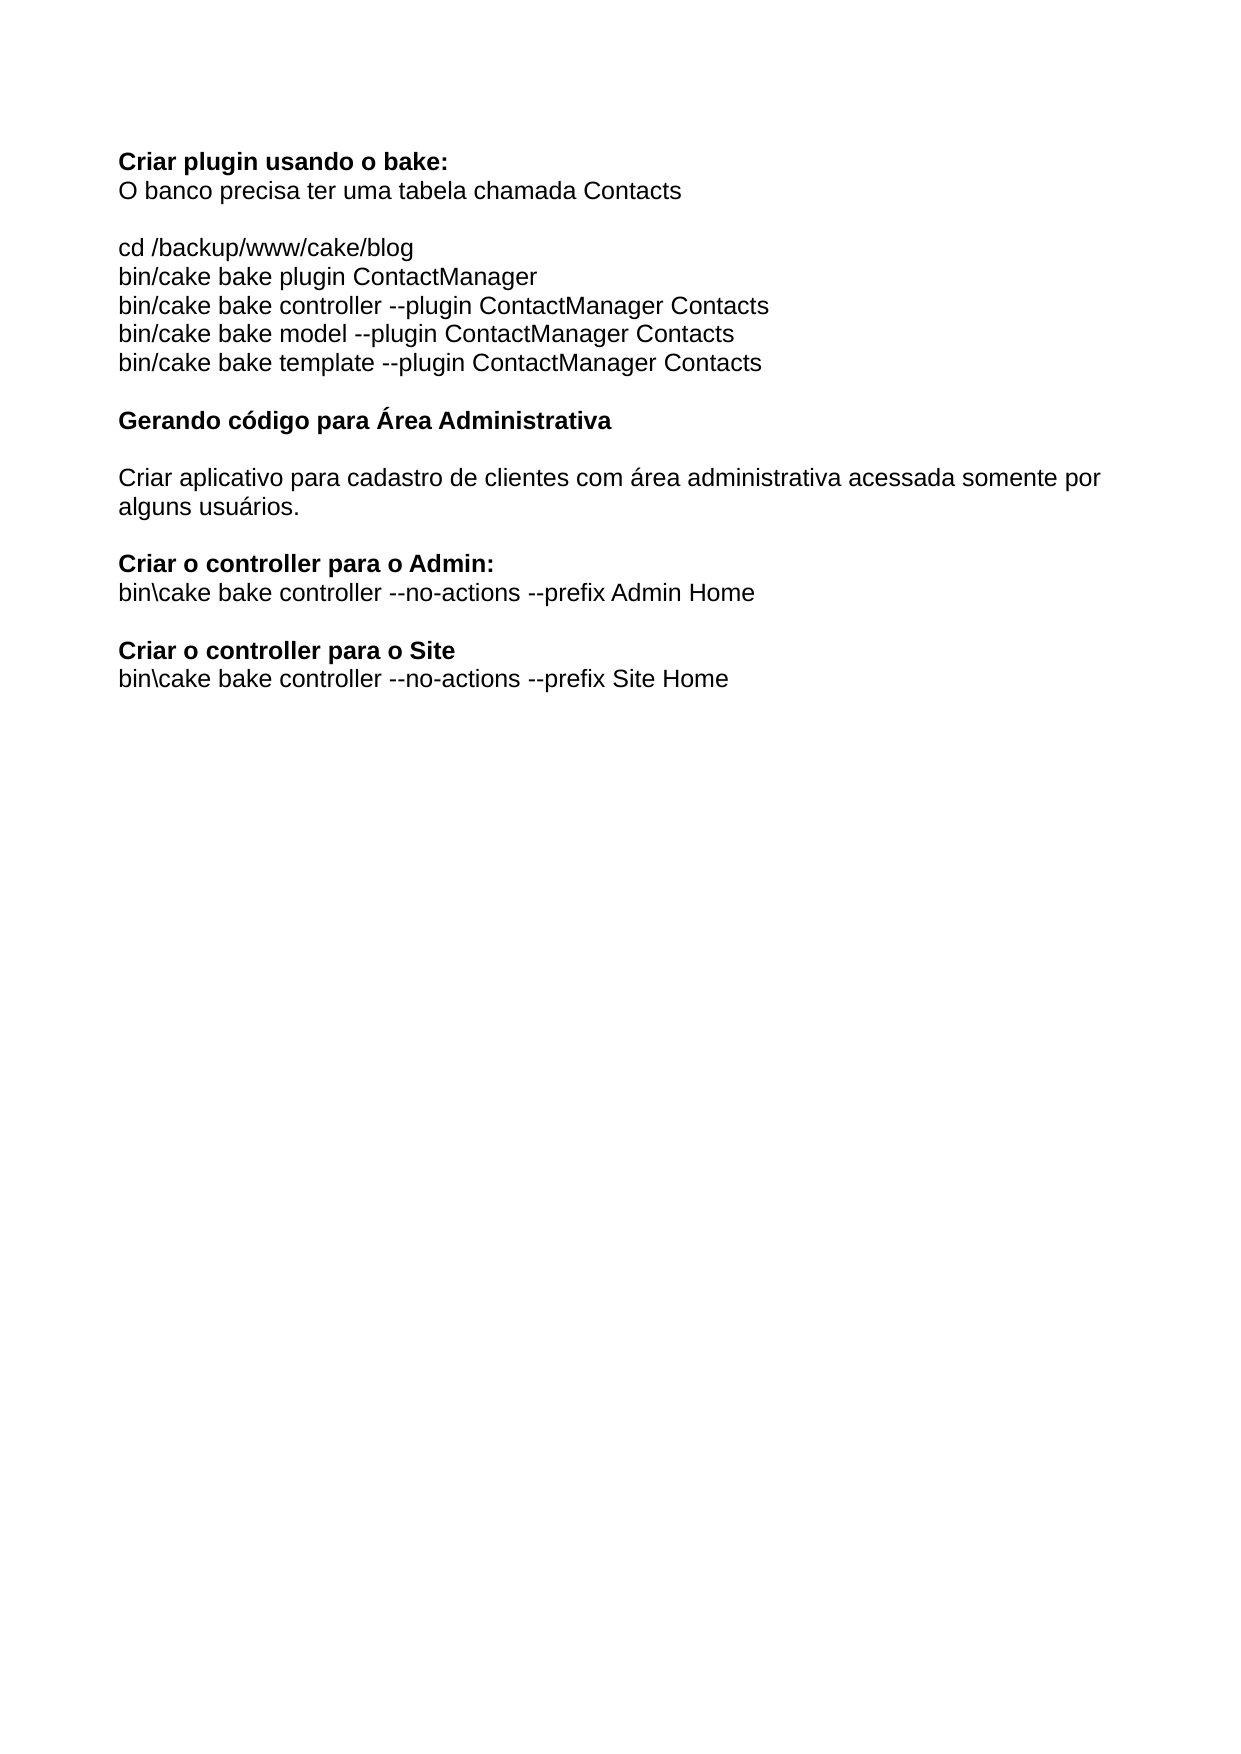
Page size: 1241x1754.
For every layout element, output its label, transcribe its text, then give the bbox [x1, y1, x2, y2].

text bin/cake bake controller --plugin ContactManager Contacts [118, 291, 1122, 319]
text bin/cake bake template --plugin ContactManager Contacts [118, 348, 1122, 377]
text Criar plugin usando o bake: [118, 147, 1122, 176]
text cd /backup/www/cake/blog [118, 233, 1122, 262]
text Gerando código para Área Administrativa [118, 406, 1122, 434]
text Criar o controller para o Admin: [118, 549, 1122, 578]
text Criar aplicativo para cadastro de clientes com área administrativa acessada somente por alguns usuários. [118, 463, 1122, 521]
text bin/cake bake model --plugin ContactManager Contacts [118, 319, 1122, 348]
text bin\cake bake controller --no-actions --prefix Admin Home [118, 578, 1122, 607]
text bin\cake bake controller --no-actions --prefix Site Home [118, 664, 1122, 693]
text O banco precisa ter uma tabela chamada Contacts [118, 176, 1122, 204]
text Criar o controller para o Site [118, 636, 1122, 664]
text bin/cake bake plugin ContactManager [118, 262, 1122, 291]
